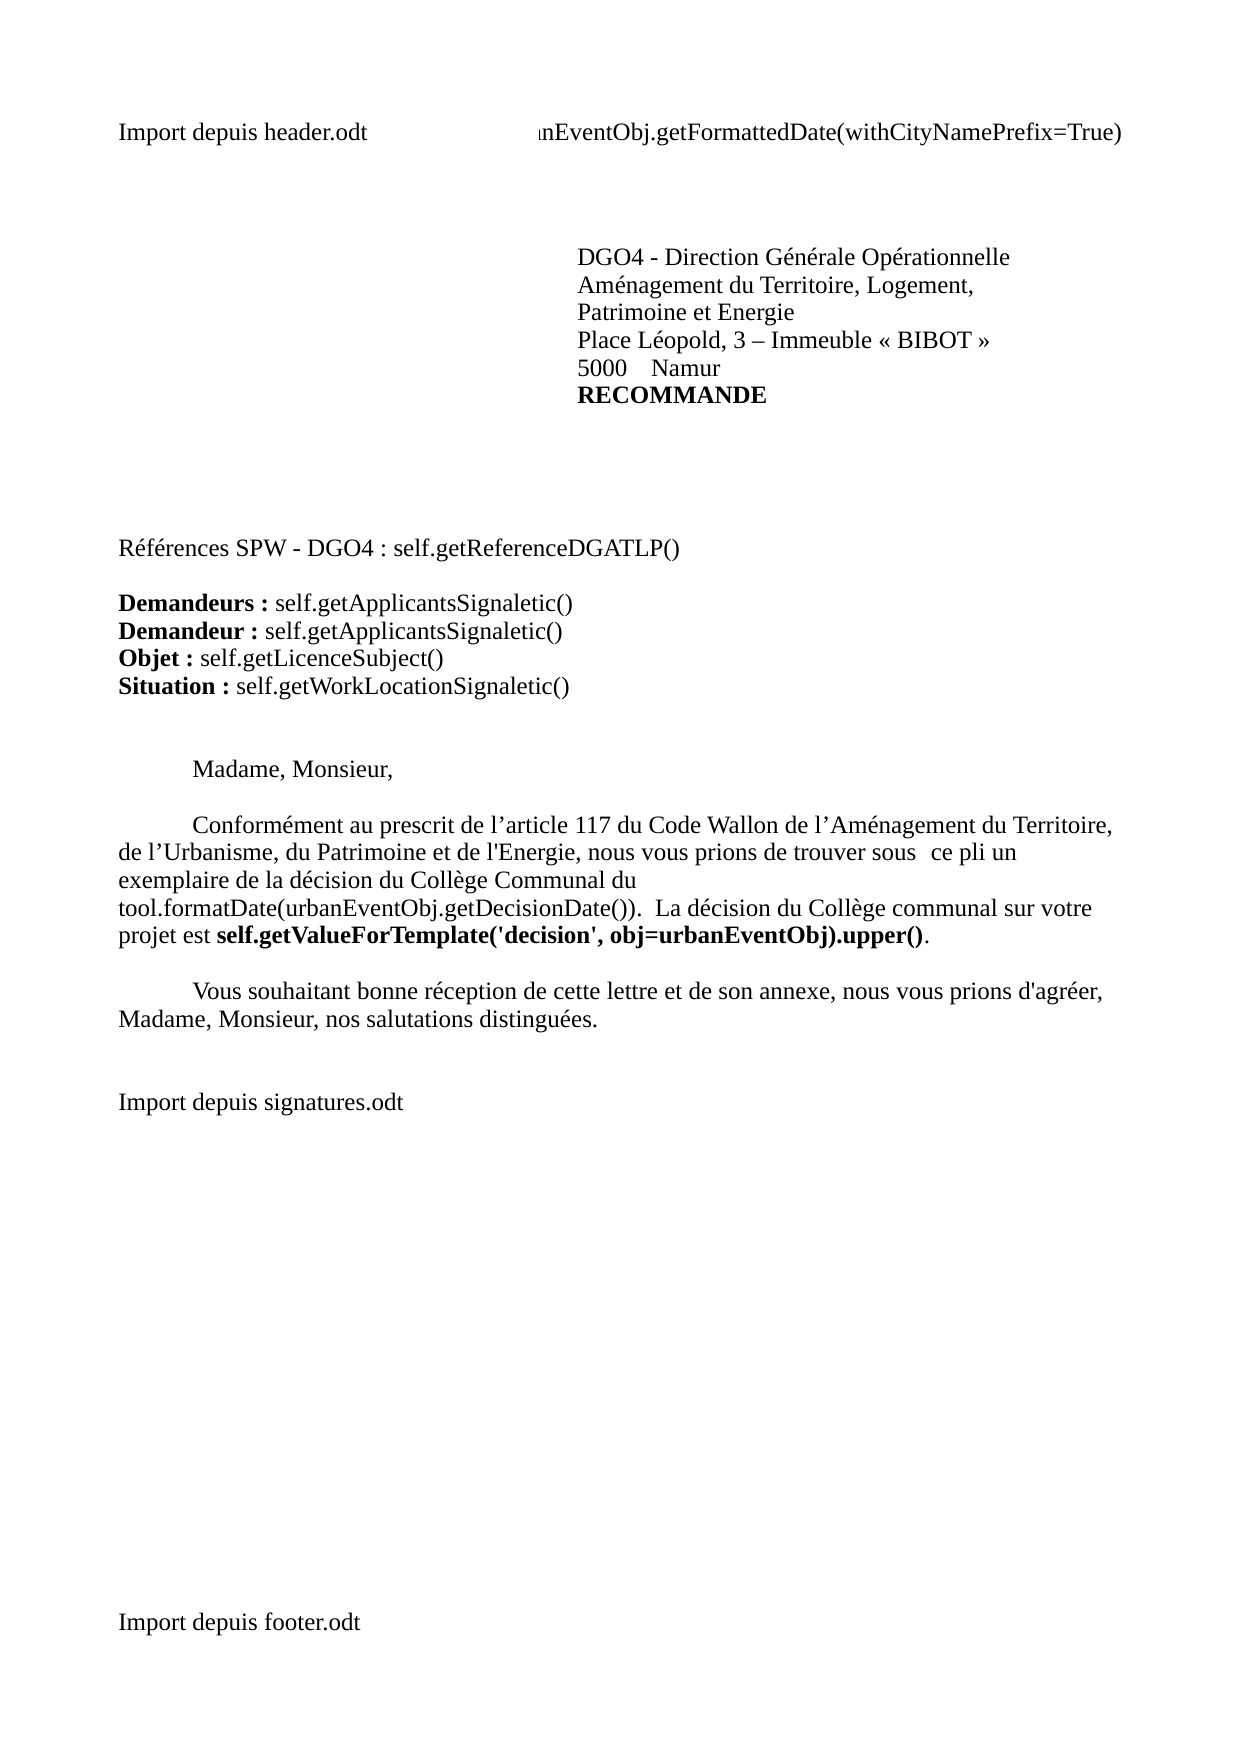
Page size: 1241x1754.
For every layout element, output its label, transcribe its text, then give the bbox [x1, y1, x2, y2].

text Demandeur : self.getApplicantsSignaletic() [118, 617, 1122, 644]
text Import depuis signatures.odt [118, 1088, 1122, 1116]
text Madame, Monsieur, [118, 755, 1122, 783]
text Conformément au prescrit de l’article 117 du Code Wallon de l’Aménagement du Territoire, de l’Urbanisme, du Patrimoine et de l'Energie, nous vous prions de trouver sous ce pli un exemplaire de la décision du Collège Communal du tool.formatDate(urbanEventObj.getDecisionDate()). La décision du Collège communal sur votre projet est self.getValueForTemplate('decision', obj=urbanEventObj).upper(). [118, 811, 1122, 949]
text Objet : self.getLicenceSubject() [118, 644, 1122, 672]
text urbanEventObj.getFormattedDate(withCityNamePrefix=True) [118, 118, 1122, 427]
text Place Léopold, 3 – Immeuble « BIBOT » [577, 326, 1028, 354]
text Demandeurs : self.getApplicantsSignaletic() [118, 589, 1122, 617]
text Situation : self.getWorkLocationSignaletic() [118, 672, 1122, 700]
title RECOMMANDE [577, 382, 1028, 409]
text DGO4 - Direction Générale Opérationnelle [577, 243, 1028, 271]
text Aménagement du Territoire, Logement, Patrimoine et Energie [577, 271, 1028, 326]
text Références SPW - DGO4 : self.getReferenceDGATLP() [118, 534, 1122, 561]
text Vous souhaitant bonne réception de cette lettre et de son annexe, nous vous prions d'agréer, Madame, Monsieur, nos salutations distinguées. [118, 977, 1122, 1032]
text Import depuis header.odt [118, 118, 539, 146]
text 5000 Namur [577, 354, 1028, 382]
